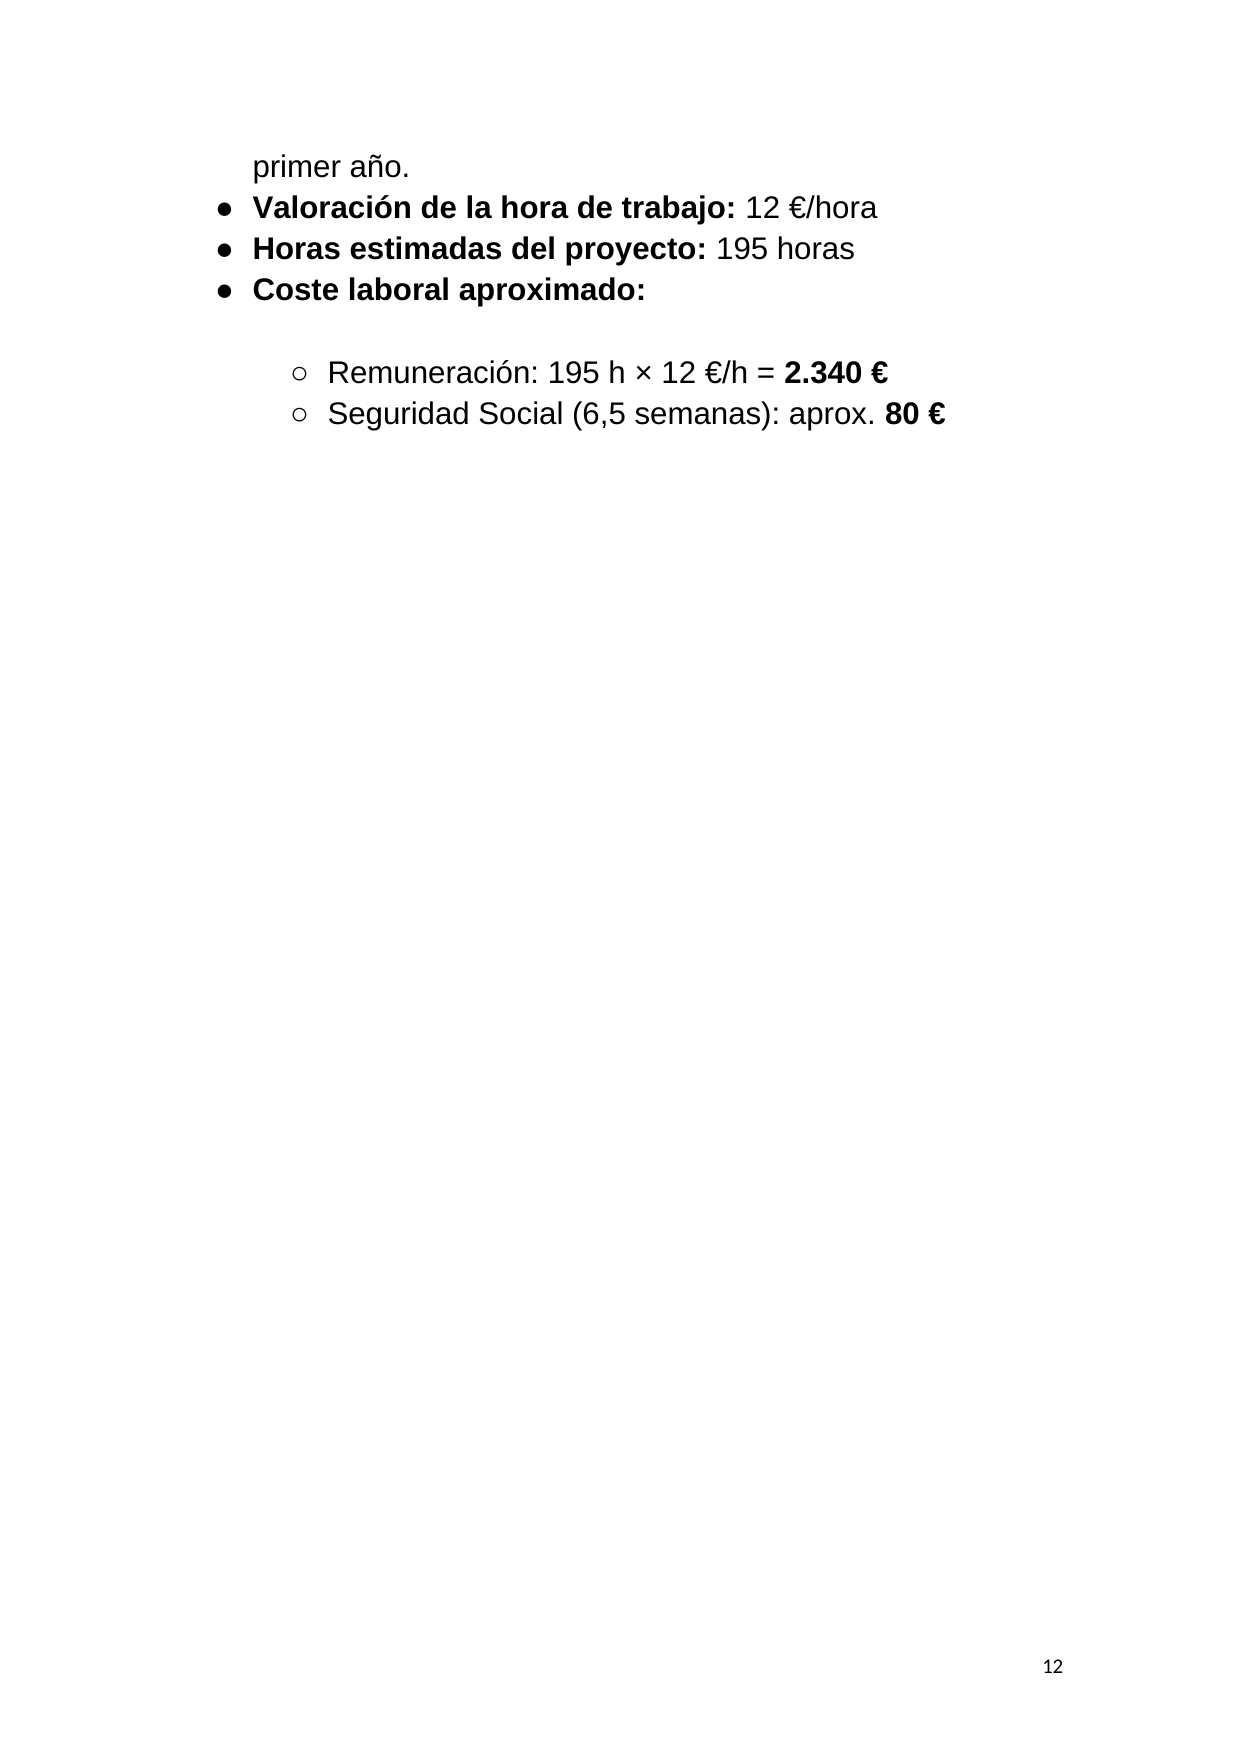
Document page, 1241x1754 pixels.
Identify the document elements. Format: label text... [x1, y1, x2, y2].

list Coste laboral aproximado: [215, 271, 1063, 349]
list Remuneración: 195 h × 12 €/h = 2.340 € [290, 354, 1063, 390]
list primer año. [215, 148, 1063, 184]
list Valoración de la hora de trabajo: 12 €/hora [215, 189, 1063, 225]
list Horas estimadas del proyecto: 195 horas [215, 230, 1063, 266]
list Seguridad Social (6,5 semanas): aprox. 80 € [290, 395, 1063, 431]
